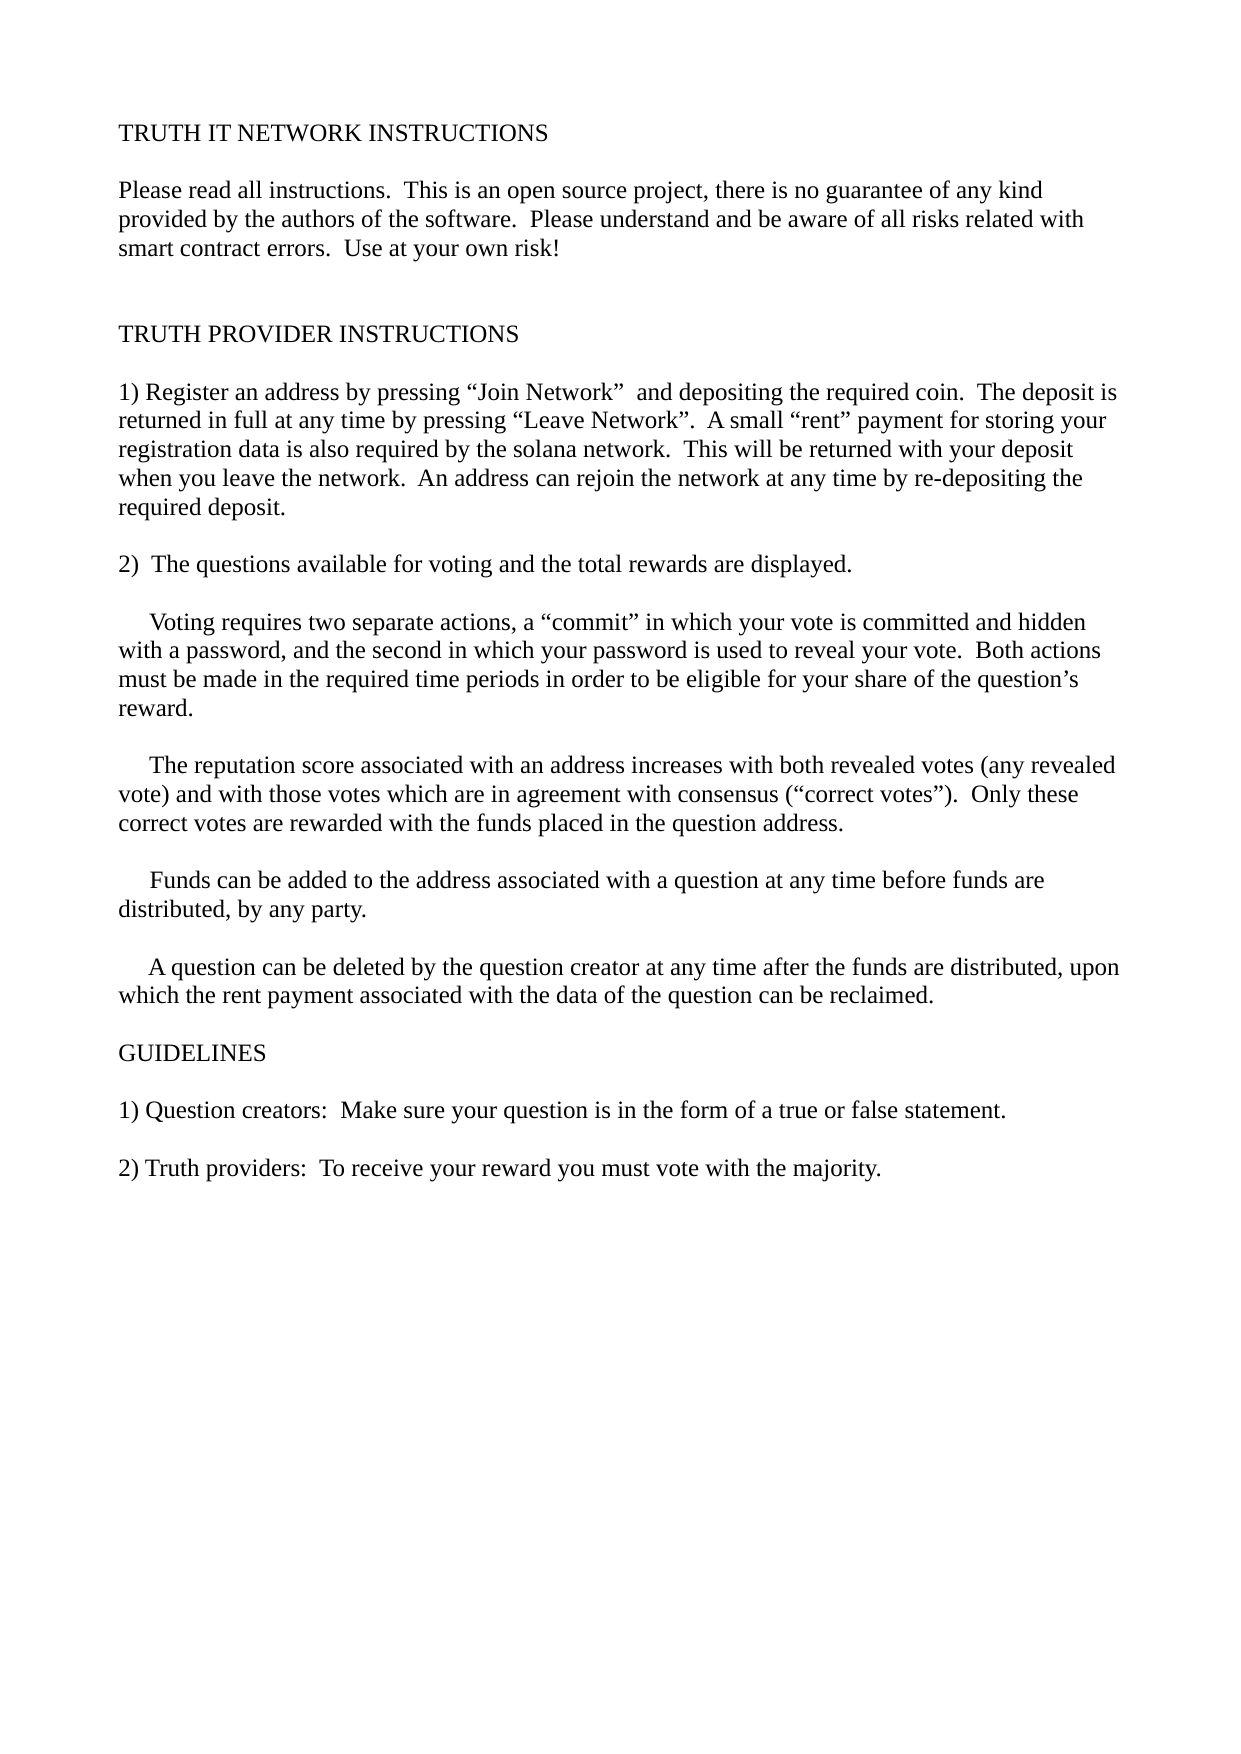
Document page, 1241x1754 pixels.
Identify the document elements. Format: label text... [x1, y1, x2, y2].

text Funds can be added to the address associated with a question at any time before funds are distributed, by any party. [118, 866, 1122, 923]
text Please read all instructions. This is an open source project, there is no guarantee of any kind provided by the authors of the software. Please understand and be aware of all risks related with smart contract errors. Use at your own risk! [118, 176, 1122, 262]
text 2) The questions available for voting and the total rewards are displayed. [118, 549, 1122, 578]
text The reputation score associated with an address increases with both revealed votes (any revealed vote) and with those votes which are in agreement with consensus (“correct votes”). Only these correct votes are rewarded with the funds placed in the question address. [118, 751, 1122, 837]
text 1) Register an address by pressing “Join Network” and depositing the required coin. The deposit is returned in full at any time by pressing “Leave Network”. A small “rent” payment for storing your registration data is also required by the solana network. This will be returned with your deposit when you leave the network. An address can rejoin the network at any time by re-depositing the required deposit. [118, 377, 1122, 521]
text GUIDELINES [118, 1038, 1122, 1067]
text Voting requires two separate actions, a “commit” in which your vote is committed and hidden with a password, and the second in which your password is used to reveal your vote. Both actions must be made in the required time periods in order to be eligible for your share of the question’s reward. [118, 607, 1122, 722]
text 1) Question creators: Make sure your question is in the form of a true or false statement. [118, 1096, 1122, 1124]
text A question can be deleted by the question creator at any time after the funds are distributed, upon which the rent payment associated with the data of the question can be reclaimed. [118, 952, 1122, 1009]
text 2) Truth providers: To receive your reward you must vote with the majority. [118, 1153, 1122, 1182]
text TRUTH IT NETWORK INSTRUCTIONS [118, 118, 1122, 147]
text TRUTH PROVIDER INSTRUCTIONS [118, 319, 1122, 348]
